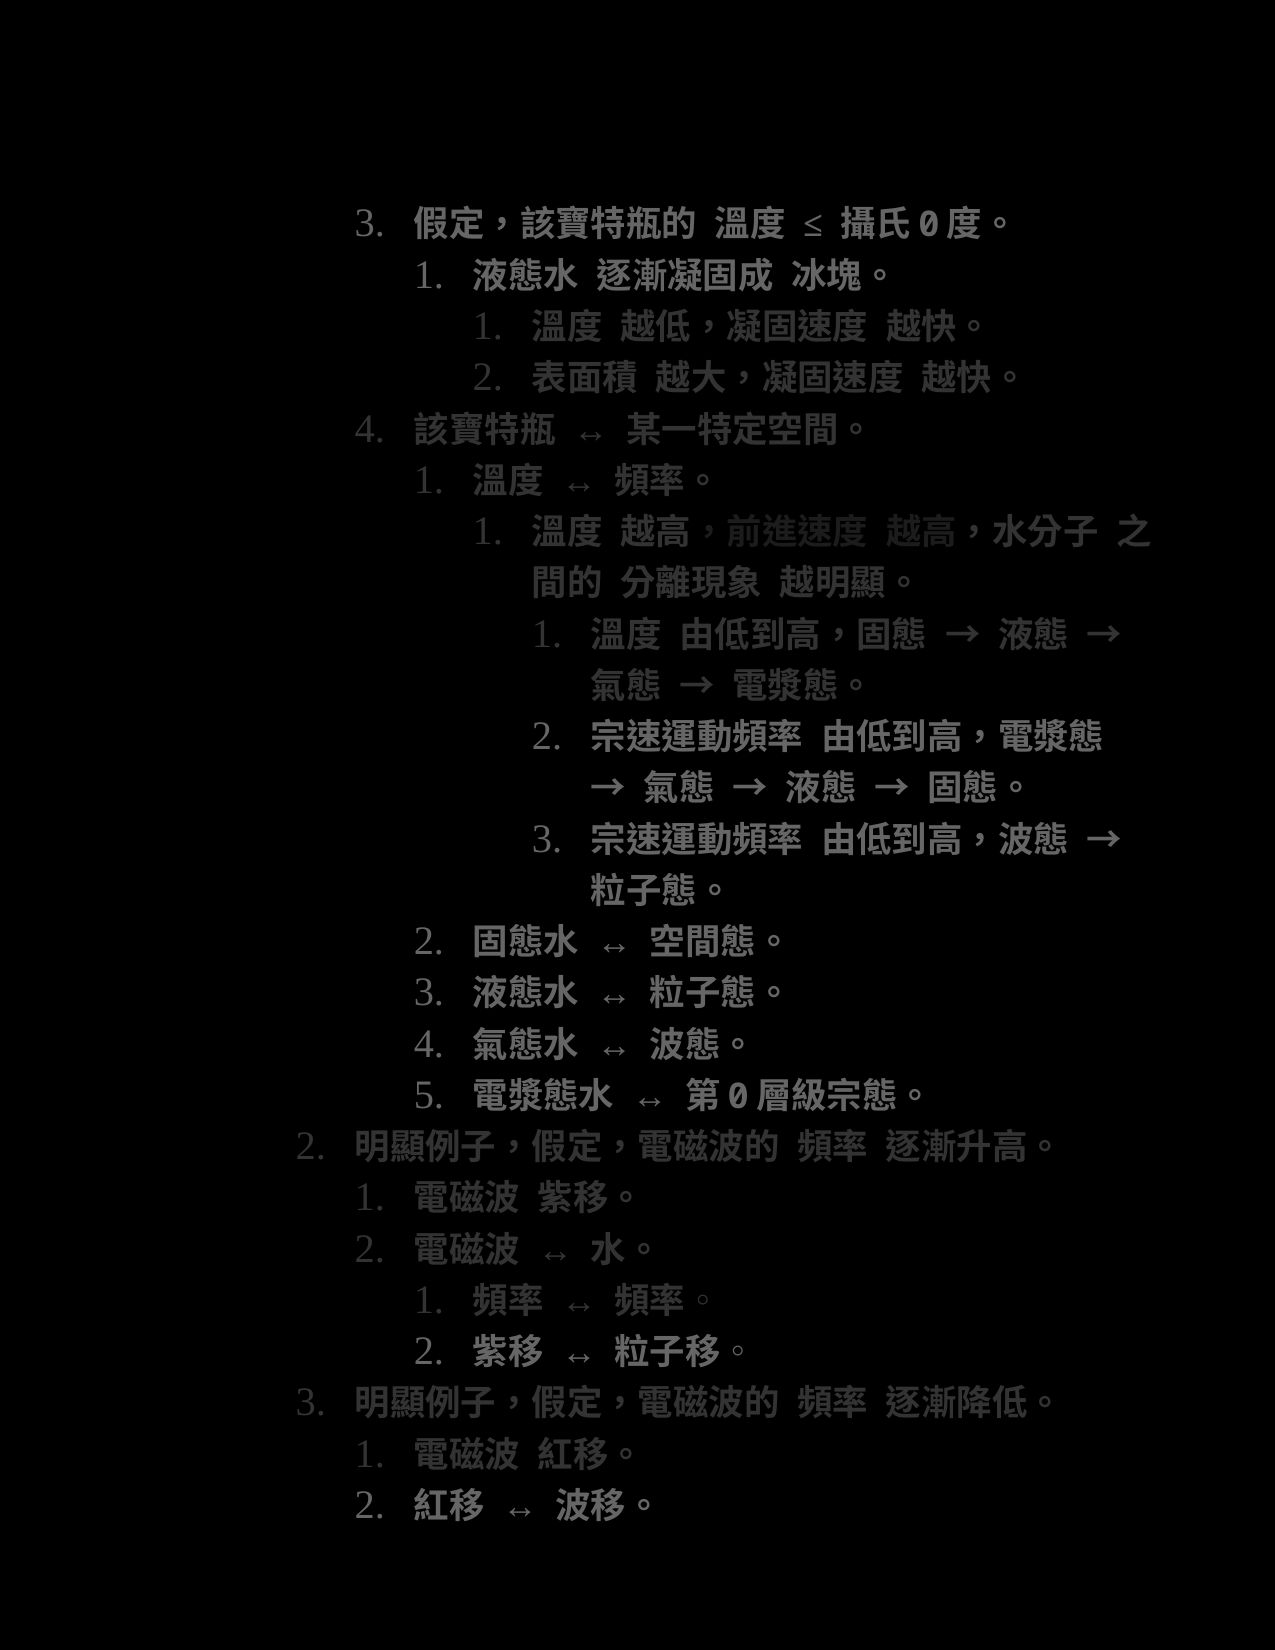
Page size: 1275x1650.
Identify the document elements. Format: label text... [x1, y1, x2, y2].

list 溫度 越低，凝固速度 越快。 [472, 298, 1157, 350]
list 明顯例子，假定，電磁波的 頻率 逐漸升高。 [295, 1118, 1157, 1170]
list 明顯例子，假定，電磁波的 頻率 逐漸降低。 [295, 1375, 1157, 1426]
list 電磁波 紫移。 [354, 1170, 1157, 1221]
list 紅移 ↔ 波移。 [354, 1477, 1157, 1528]
list 氣態水 ↔ 波態。 [413, 1016, 1157, 1067]
list 溫度 ↔ 頻率。 [413, 452, 1157, 503]
list 假定，該寶特瓶的 溫度 ≤ 攝氏0度。 [354, 196, 1157, 247]
list 該寶特瓶 ↔ 某一特定空間。 [354, 401, 1157, 452]
list 宗速運動頻率 由低到高，電漿態 → 氣態 → 液態 → 固態。 [532, 708, 1157, 811]
list 紫移 ↔ 粒子移。 [413, 1323, 1157, 1375]
list 電磁波 ↔ 水。 [354, 1221, 1157, 1272]
list 液態水 ↔ 粒子態。 [413, 965, 1157, 1016]
list 溫度 由低到高，固態 → 液態 → 氣態 → 電漿態。 [532, 606, 1157, 708]
list 電漿態水 ↔ 第0層級宗態。 [413, 1067, 1157, 1118]
list 液態水 逐漸凝固成 冰塊。 [413, 247, 1157, 298]
list 固態水 ↔ 空間態。 [413, 913, 1157, 965]
list 溫度 越高，前進速度 越高，水分子 之間的 分離現象 越明顯。 [472, 503, 1157, 606]
list 電磁波 紅移。 [354, 1426, 1157, 1477]
list 表面積 越大，凝固速度 越快。 [472, 350, 1157, 401]
list 頻率 ↔ 頻率。 [413, 1272, 1157, 1323]
list 宗速運動頻率 由低到高，波態 → 粒子態。 [532, 811, 1157, 913]
